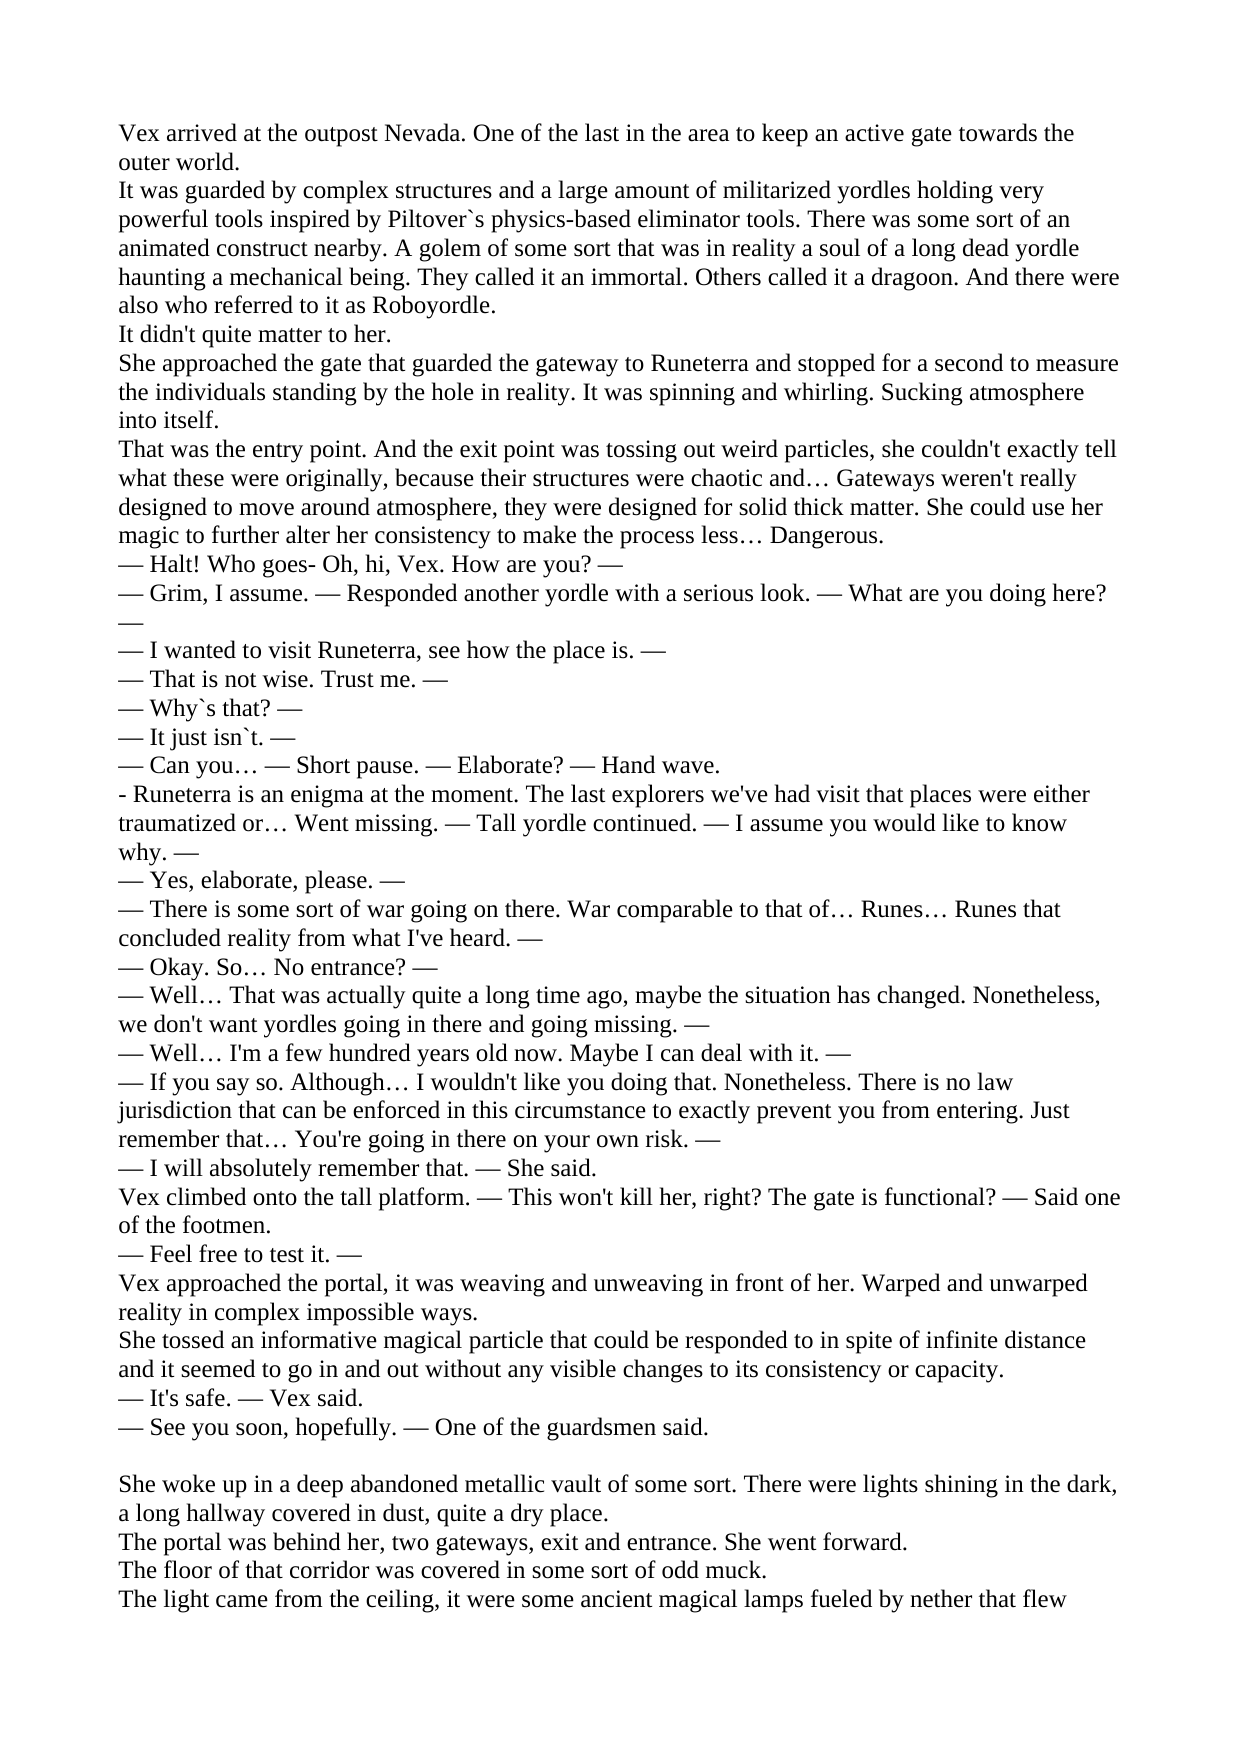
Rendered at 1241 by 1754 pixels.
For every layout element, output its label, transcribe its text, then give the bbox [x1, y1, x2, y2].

text She woke up in a deep abandoned metallic vault of some sort. There were lights shining in the dark, a long hallway covered in dust, quite a dry place. The portal was behind her, two gateways, exit and entrance. She went forward. The floor of that corridor was covered in some sort of odd muck. The light came from the ceiling, it were some ancient magical lamps fueled by nether that flew [118, 1469, 1122, 1613]
text Vex arrived at the outpost Nevada. One of the last in the area to keep an active gate towards the outer world. It was guarded by complex structures and a large amount of militarized yordles holding very powerful tools inspired by Piltover`s physics-based eliminator tools. There was some sort of an animated construct nearby. A golem of some sort that was in reality a soul of a long dead yordle haunting a mechanical being. They called it an immortal. Others called it a dragoon. And there were also who referred to it as Roboyordle. It didn't quite matter to her. She approached the gate that guarded the gateway to Runeterra and stopped for a second to measure the individuals standing by the hole in reality. It was spinning and whirling. Sucking atmosphere into itself. That was the entry point. And the exit point was tossing out weird particles, she couldn't exactly tell what these were originally, because their structures were chaotic and… Gateways weren't really designed to move around atmosphere, they were designed for solid thick matter. She could use her magic to further alter her consistency to make the process less… Dangerous. — Halt! Who goes- Oh, hi, Vex. How are you? — — Grim, I assume. — Responded another yordle with a serious look. — What are you doing here? — — I wanted to visit Runeterra, see how the place is. — — That is not wise. Trust me. — — Why`s that? — — It just isn`t. — — Can you… — Short pause. — Elaborate? — Hand wave. - Runeterra is an enigma at the moment. The last explorers we've had visit that places were either traumatized or… Went missing. — Tall yordle continued. — I assume you would like to know why. — — Yes, elaborate, please. — — There is some sort of war going on there. War comparable to that of… Runes… Runes that concluded reality from what I've heard. — — Okay. So… No entrance? — — Well… That was actually quite a long time ago, maybe the situation has changed. Nonetheless, we don't want yordles going in there and going missing. — — Well… I'm a few hundred years old now. Maybe I can deal with it. — — If you say so. Although… I wouldn't like you doing that. Nonetheless. There is no law jurisdiction that can be enforced in this circumstance to exactly prevent you from entering. Just remember that… You're going in there on your own risk. — — I will absolutely remember that. — She said. Vex climbed onto the tall platform. — This won't kill her, right? The gate is functional? — Said one of the footmen. — Feel free to test it. — Vex approached the portal, it was weaving and unweaving in front of her. Warped and unwarped reality in complex impossible ways. She tossed an informative magical particle that could be responded to in spite of infinite distance and it seemed to go in and out without any visible changes to its consistency or capacity. — It's safe. — Vex said. — See you soon, hopefully. — One of the guardsmen said. [118, 118, 1122, 1441]
